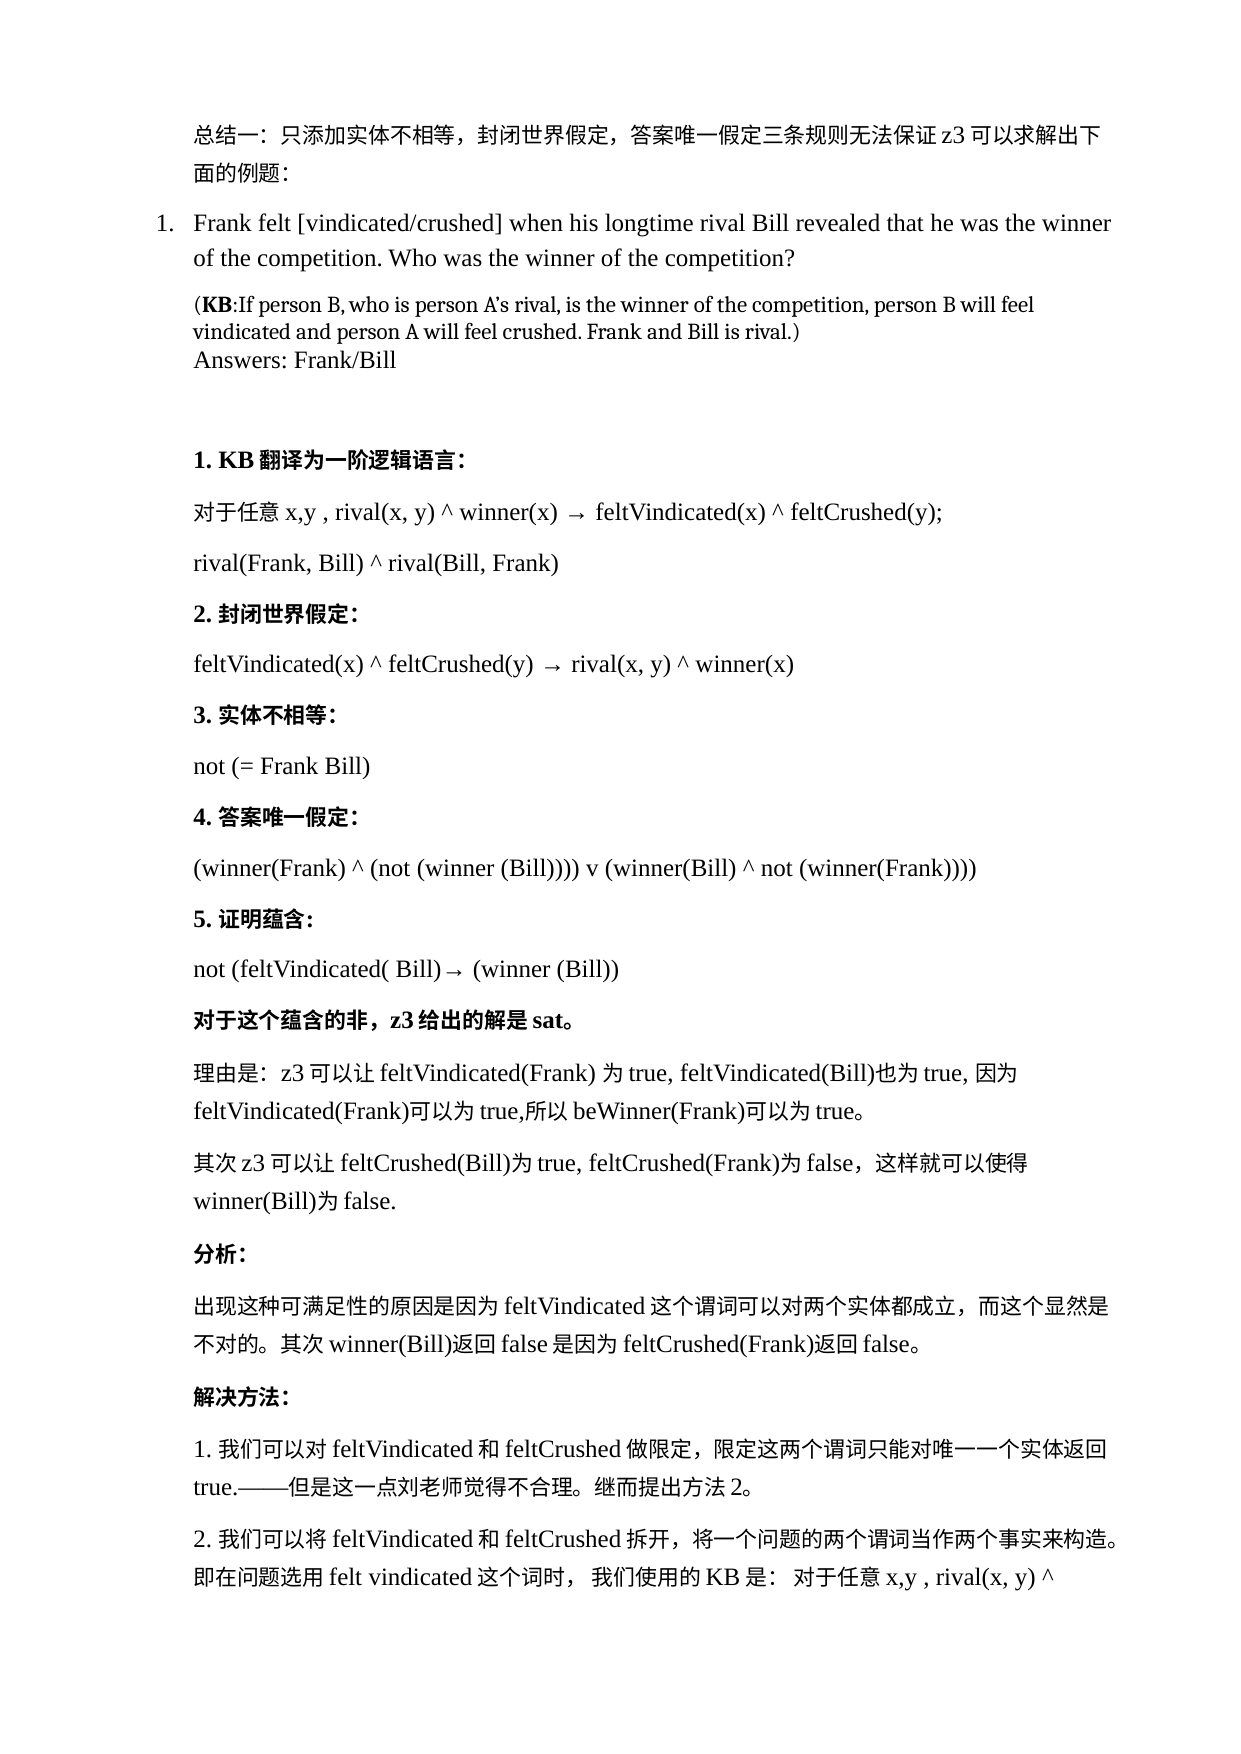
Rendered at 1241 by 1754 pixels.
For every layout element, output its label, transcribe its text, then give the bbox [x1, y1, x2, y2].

text not (= Frank Bill) [193, 751, 1122, 780]
text 对于这个蕴含的非，z3给出的解是sat。 [193, 1003, 1122, 1035]
text 1. 我们可以对feltVindicated和feltCrushed做限定，限定这两个谓词只能对唯一一个实体返回true.——但是这一点刘老师觉得不合理。继而提出方法2。 [193, 1432, 1122, 1502]
text 出现这种可满足性的原因是因为feltVindicated这个谓词可以对两个实体都成立，而这个显然是不对的。其次winner(Bill)返回false是因为feltCrushed(Frank)返回false。 [193, 1289, 1122, 1359]
text feltVindicated(x) ^ feltCrushed(y) → rival(x, y) ^ winner(x) [193, 649, 1122, 678]
text not (feltVindicated( Bill)→ (winner (Bill)) [193, 954, 1122, 983]
text 其次z3可以让feltCrushed(Bill)为true, feltCrushed(Frank)为false，这样就可以使得winner(Bill)为false. [193, 1146, 1122, 1216]
list Frank felt [vindicated/crushed] when his longtime rival Bill revealed that he was the winner of the competition. Who was the winner of the competition? [156, 208, 1122, 272]
text 理由是：z3可以让feltVindicated(Frank) 为true, feltVindicated(Bill)也为true, 因为feltVindicated(Frank)可以为true,所以beWinner(Frank)可以为true。 [193, 1056, 1122, 1125]
text Answers: Frank/Bill [193, 345, 1122, 373]
text 1. KB翻译为一阶逻辑语言： [193, 443, 1122, 474]
text 分析： [193, 1237, 1122, 1268]
text 对于任意x,y , rival(x, y) ^ winner(x) → feltVindicated(x) ^ feltCrushed(y); [193, 495, 1122, 527]
text 解决方法： [193, 1379, 1122, 1411]
text 2. 我们可以将feltVindicated和feltCrushed拆开，将一个问题的两个谓词当作两个事实来构造。即在问题选用felt vindicated这个词时， 我们使用的KB是： 对于任意x,y , rival(x, y) ^ winner(x) → feltVindicated(x); 当问题选用felt crushed这个词时，我们选用的KB是 对于任意x,y , rival(x, y) ^ winner(x) → feltCrushed(y)——这个方法比较合理。 [193, 1522, 1122, 1592]
text 3. 实体不相等： [193, 698, 1122, 730]
text rival(Frank, Bill) ^ rival(Bill, Frank) [193, 548, 1122, 577]
text 4. 答案唯一假定： [193, 800, 1122, 832]
text 2. 封闭世界假定： [193, 597, 1122, 629]
text (KB:If person B, who is person A’s rival, is the winner of the competition, person B will feel vindicated and person A will feel crushed. Frank and Bill is rival.) [193, 292, 1122, 345]
list 总结一：只添加实体不相等，封闭世界假定，答案唯一假定三条规则无法保证z3可以求解出下面的例题： [156, 118, 1122, 188]
text (winner(Frank) ^ (not (winner (Bill)))) v (winner(Bill) ^ not (winner(Frank)))) [193, 853, 1122, 881]
text 5. 证明蕴含: [193, 902, 1122, 933]
